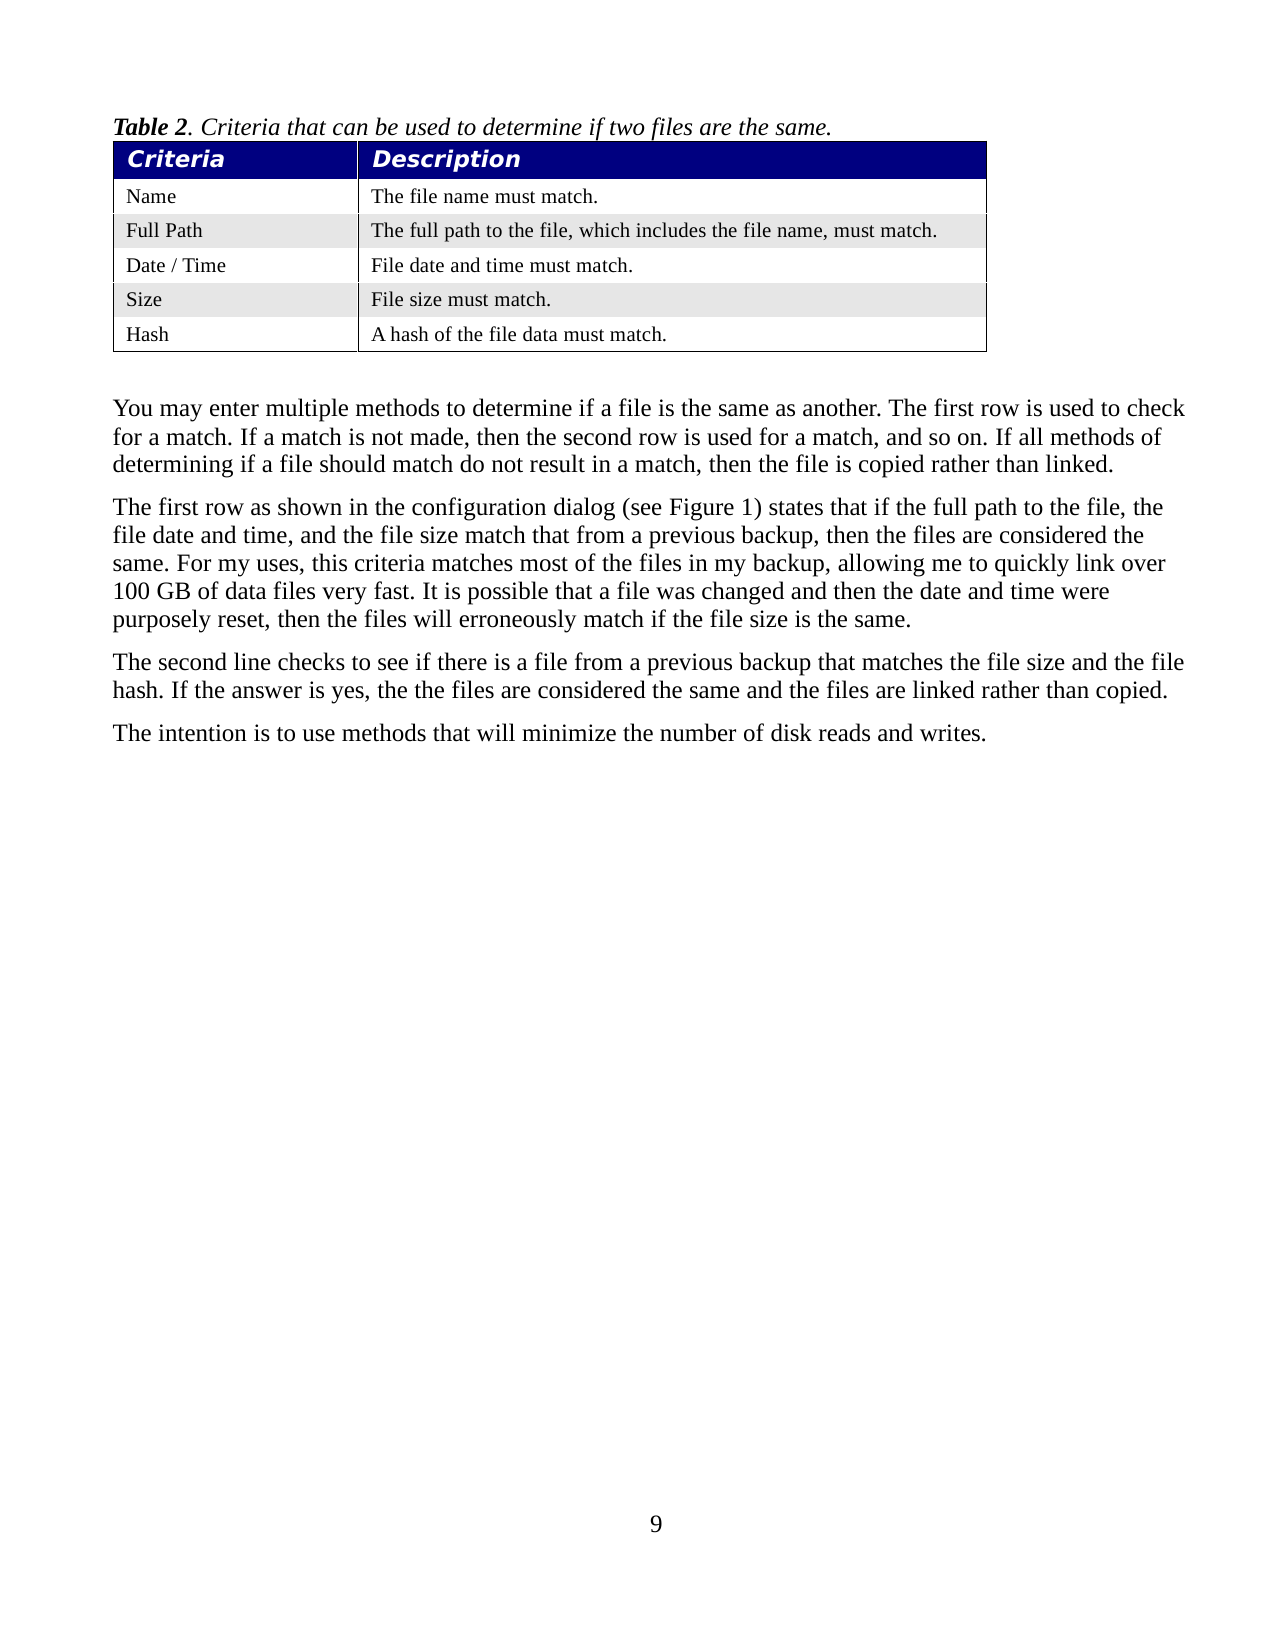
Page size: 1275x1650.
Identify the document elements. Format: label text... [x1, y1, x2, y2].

table_cell A hash of the file data must match. [359, 317, 986, 351]
table_cell Name [114, 179, 357, 213]
table_cell Hash [114, 317, 357, 351]
table_cell File size must match. [359, 283, 986, 317]
table_cell The full path to the file, which includes the file name, must match. [359, 214, 986, 248]
table_cell Size [114, 283, 357, 317]
table_cell File date and time must match. [359, 248, 986, 282]
text You may enter multiple methods to determine if a file is the same as another. The first row is used to check for a match. If a match is not made, then the second row is used for a match, and so on. If all methods of determining if a file should match do not result in a match, then the file is copied rather than linked. [112, 394, 1200, 478]
table_cell Full Path [114, 214, 357, 248]
table_cell Date / Time [114, 248, 357, 282]
text The second line checks to see if there is a file from a previous backup that matches the file size and the file hash. If the answer is yes, the the files are considered the same and the files are linked rather than copied. [112, 648, 1200, 704]
table_header Criteria [114, 142, 357, 179]
text The first row as shown in the configuration dialog (see Figure 1) states that if the full path to the file, the file date and time, and the file size match that from a previous backup, then the files are considered the same. For my uses, this criteria matches most of the files in my backup, allowing me to quickly link over 100 GB of data files very fast. It is possible that a file was changed and then the date and time were purposely reset, then the files will erroneously match if the file size is the same. [112, 493, 1200, 633]
text Table 2. Criteria that can be used to determine if two files are the same. [112, 112, 1200, 141]
table_cell The file name must match. [359, 179, 986, 213]
text The intention is to use methods that will minimize the number of disk reads and writes. [112, 719, 1200, 747]
table_header Description [359, 142, 986, 179]
